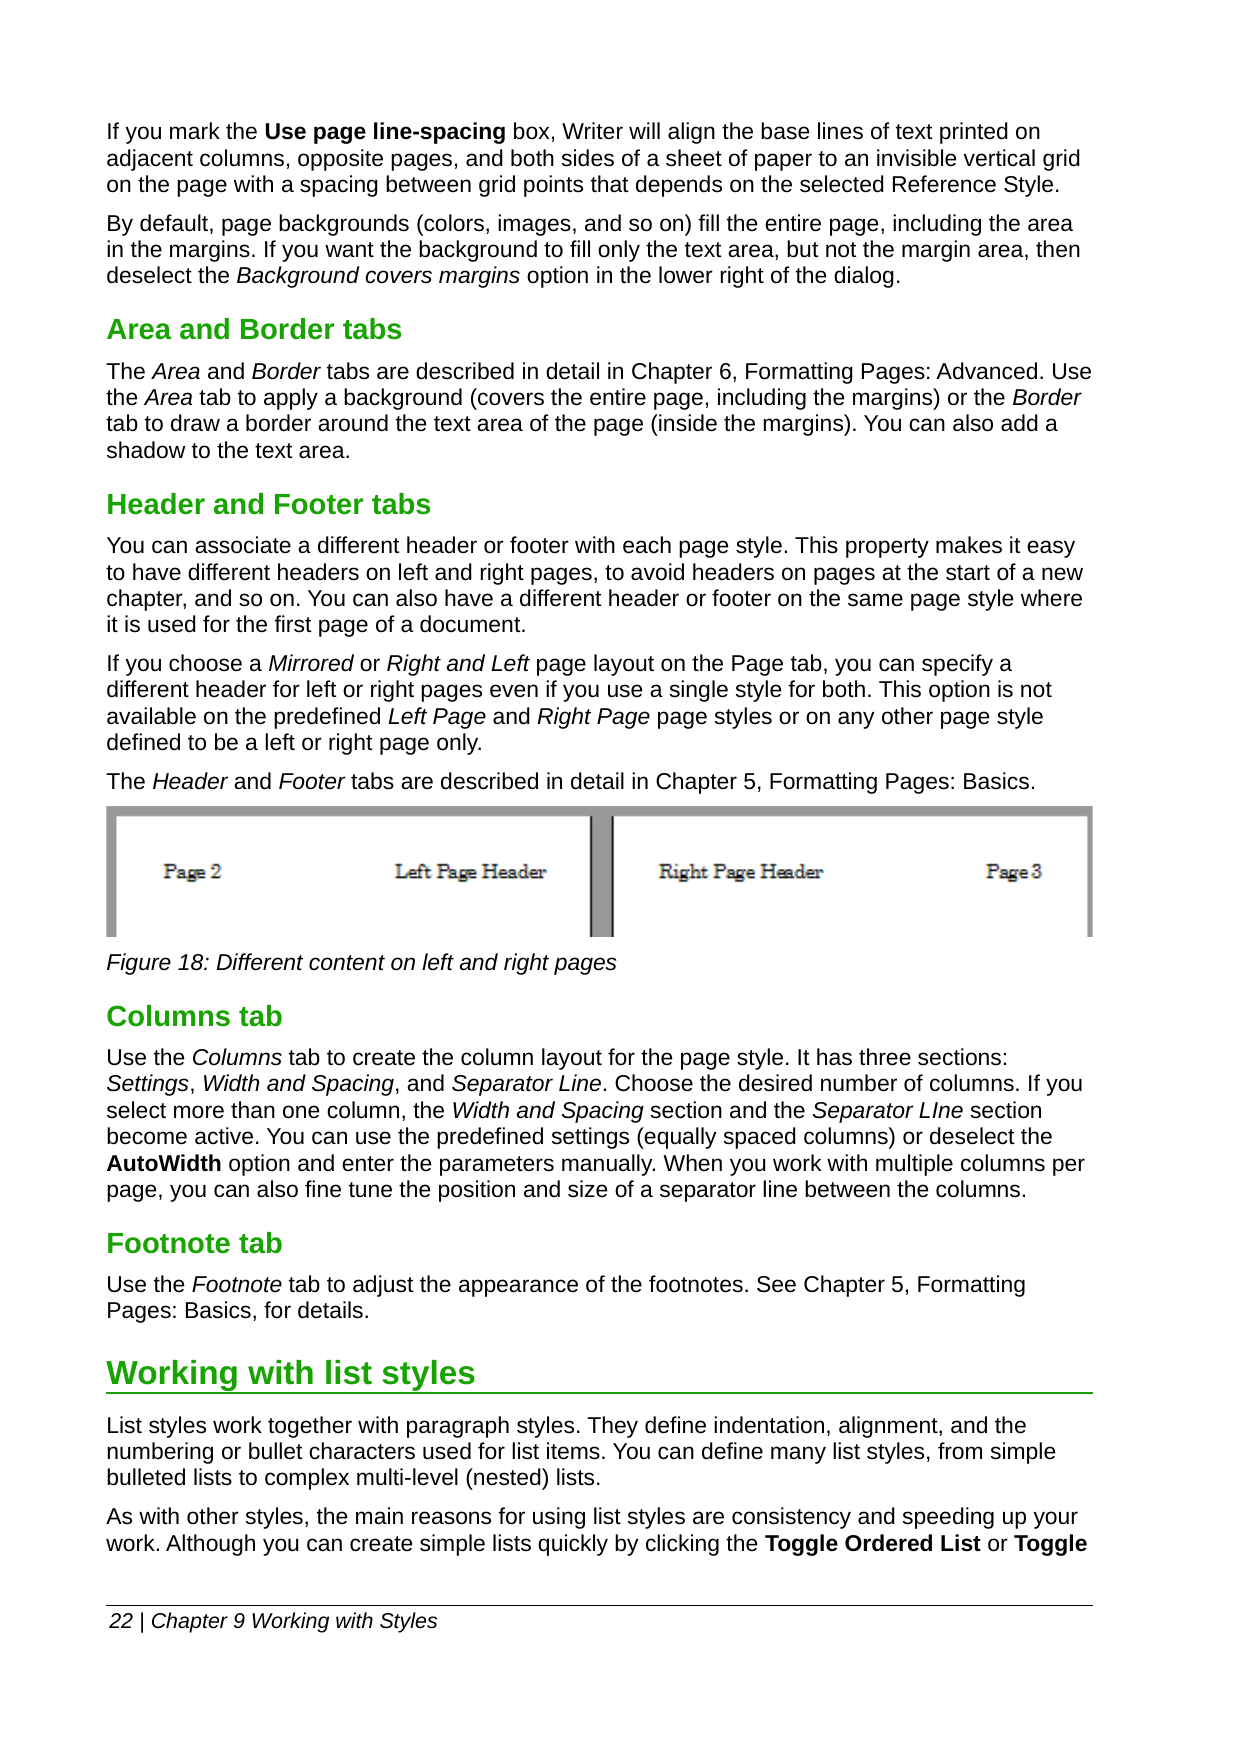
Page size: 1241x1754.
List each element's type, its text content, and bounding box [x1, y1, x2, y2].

subtitle Columns tab [106, 999, 1093, 1032]
text By default, page backgrounds (colors, images, and so on) fill the entire page, including the area in the margins. If you want the background to fill only the text area, but not the margin area, then deselect the Background covers margins option in the lower right of the dialog. [106, 210, 1093, 289]
text Use the Footnote tab to adjust the appearance of the footnotes. See Chapter 5, Formatting Pages: Basics, for details. [106, 1271, 1093, 1324]
subtitle Header and Footer tabs [106, 487, 1093, 520]
text If you choose a Mirrored or Right and Left page layout on the Page tab, you can specify a different header for left or right pages even if you use a single style for both. This option is not available on the predefined Left Page and Right Page page styles or on any other page style defined to be a left or right page only. [106, 650, 1093, 755]
text List styles work together with paragraph styles. They define indentation, alignment, and the numbering or bullet characters used for list items. You can define many list styles, from simple bulleted lists to complex multi-level (nested) lists. [106, 1412, 1093, 1491]
subtitle Working with list styles [106, 1353, 1093, 1392]
text As with other styles, the main reasons for using list styles are consistency and speeding up your work. Although you can create simple lists quickly by clicking the Toggle Ordered List or Toggle [106, 1503, 1093, 1556]
text The Header and Footer tabs are described in detail in Chapter 5, Formatting Pages: Basics. [106, 768, 1093, 794]
subtitle Footnote tab [106, 1226, 1093, 1259]
text The Area and Border tabs are described in detail in Chapter 6, Formatting Pages: Advanced. Use the Area tab to apply a background (covers the entire page, including the margins) or the Border tab to draw a border around the text area of the page (inside the margins). You can also add a shadow to the text area. [106, 358, 1093, 463]
text Use the Columns tab to create the column layout for the page style. It has three sections: Settings, Width and Spacing, and Separator Line. Choose the desired number of columns. If you select more than one column, the Width and Spacing section and the Separator LIne section become active. You can use the predefined settings (equally spaced columns) or deselect the AutoWidth option and enter the parameters manually. When you work with multiple columns per page, you can also fine tune the position and size of a separator line between the columns. [106, 1044, 1093, 1202]
subtitle Area and Border tabs [106, 312, 1093, 346]
text Figure 18: Different content on left and right pages [106, 949, 1093, 975]
picture [106, 806, 1093, 937]
text You can associate a different header or footer with each page style. This property makes it easy to have different headers on left and right pages, to avoid headers on pages at the start of a new chapter, and so on. You can also have a different header or footer on the same page style where it is used for the first page of a document. [106, 532, 1093, 637]
text If you mark the Use page line-spacing box, Writer will align the base lines of text printed on adjacent columns, opposite pages, and both sides of a sheet of paper to an invisible vertical grid on the page with a spacing between grid points that depends on the selected Reference Style. [106, 118, 1093, 197]
